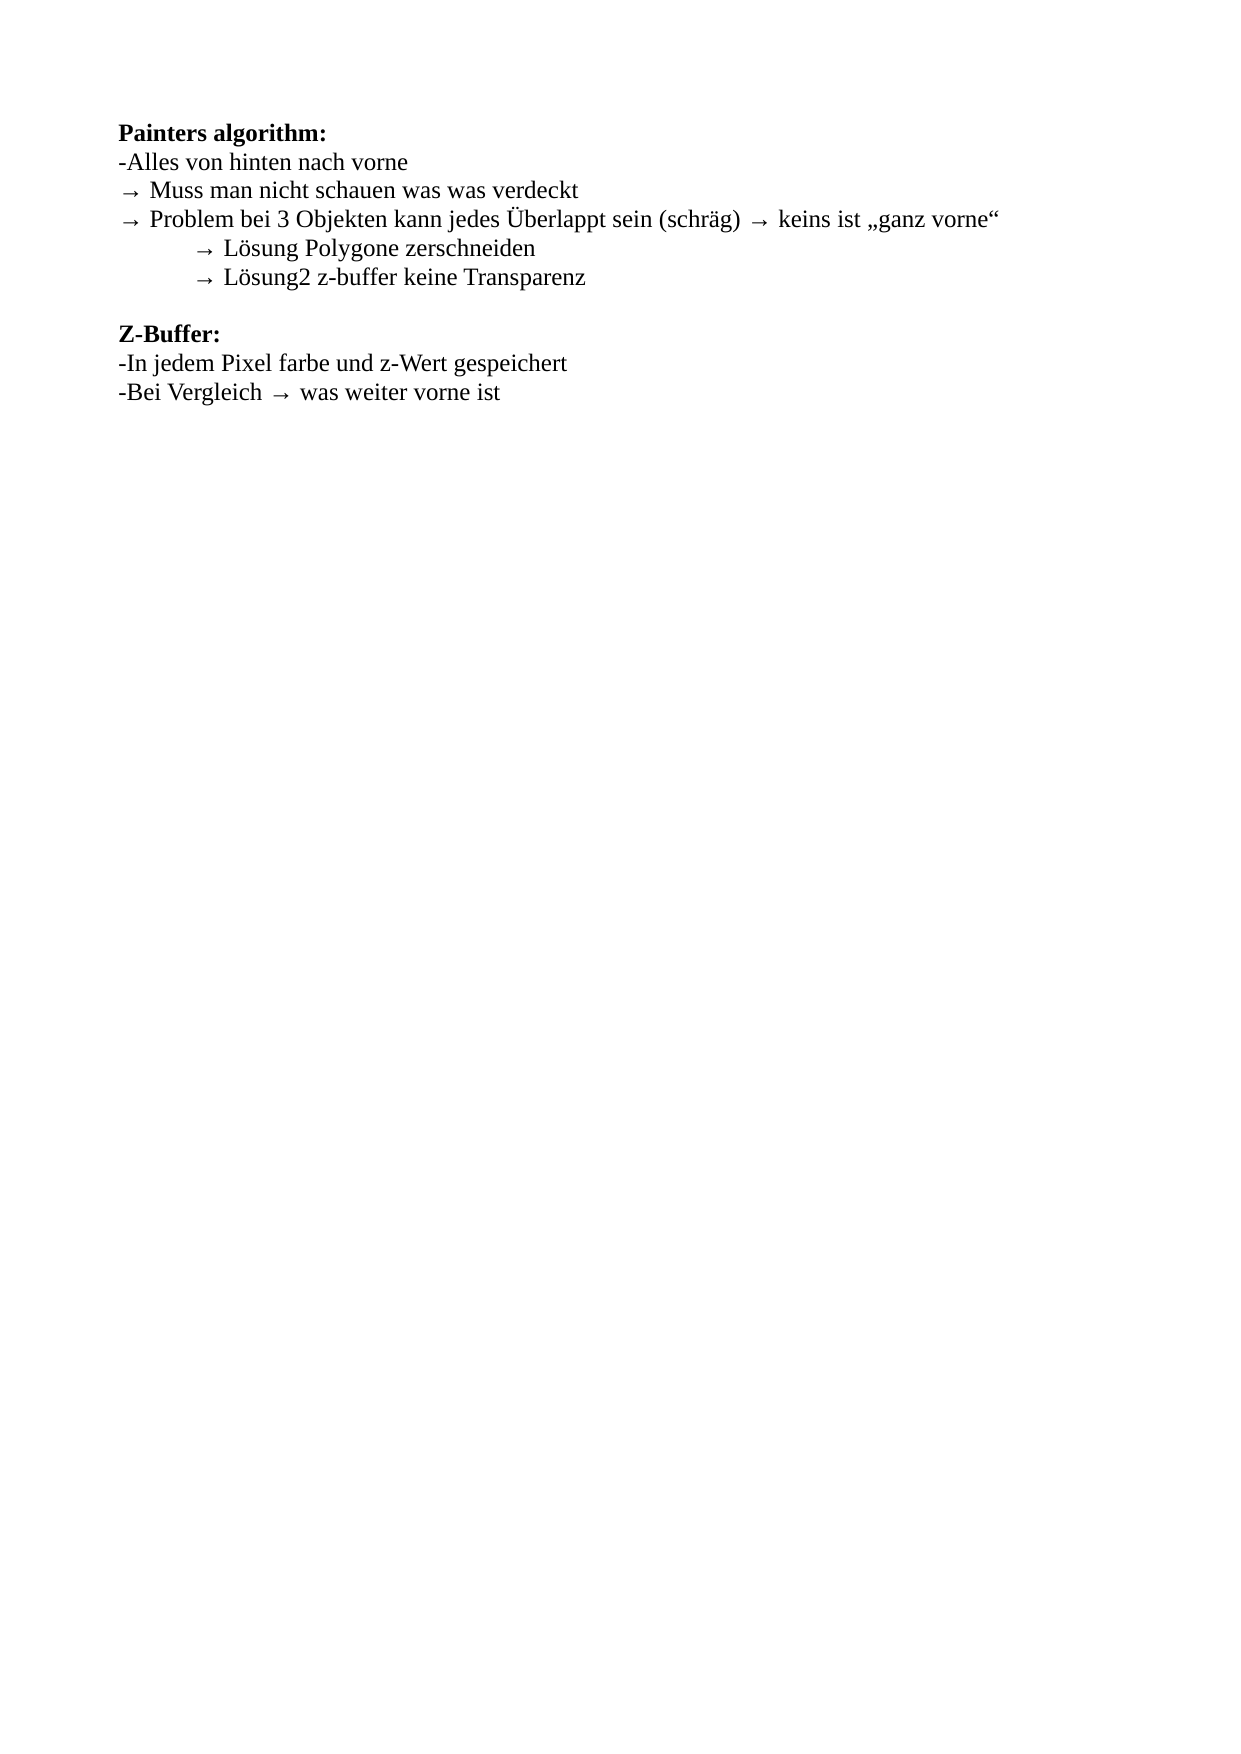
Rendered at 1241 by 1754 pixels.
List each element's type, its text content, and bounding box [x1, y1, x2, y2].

text Painters algorithm: [118, 118, 1122, 147]
text -Bei Vergleich → was weiter vorne ist [118, 377, 1122, 406]
text → Lösung2 z-buffer keine Transparenz [118, 262, 1122, 291]
text Z-Buffer: [118, 319, 1122, 348]
text → Problem bei 3 Objekten kann jedes Überlappt sein (schräg) → keins ist „ganz vorne“ [118, 204, 1122, 233]
text -Alles von hinten nach vorne [118, 147, 1122, 176]
text → Lösung Polygone zerschneiden [118, 233, 1122, 262]
text -In jedem Pixel farbe und z-Wert gespeichert [118, 348, 1122, 377]
text → Muss man nicht schauen was was verdeckt [118, 176, 1122, 204]
